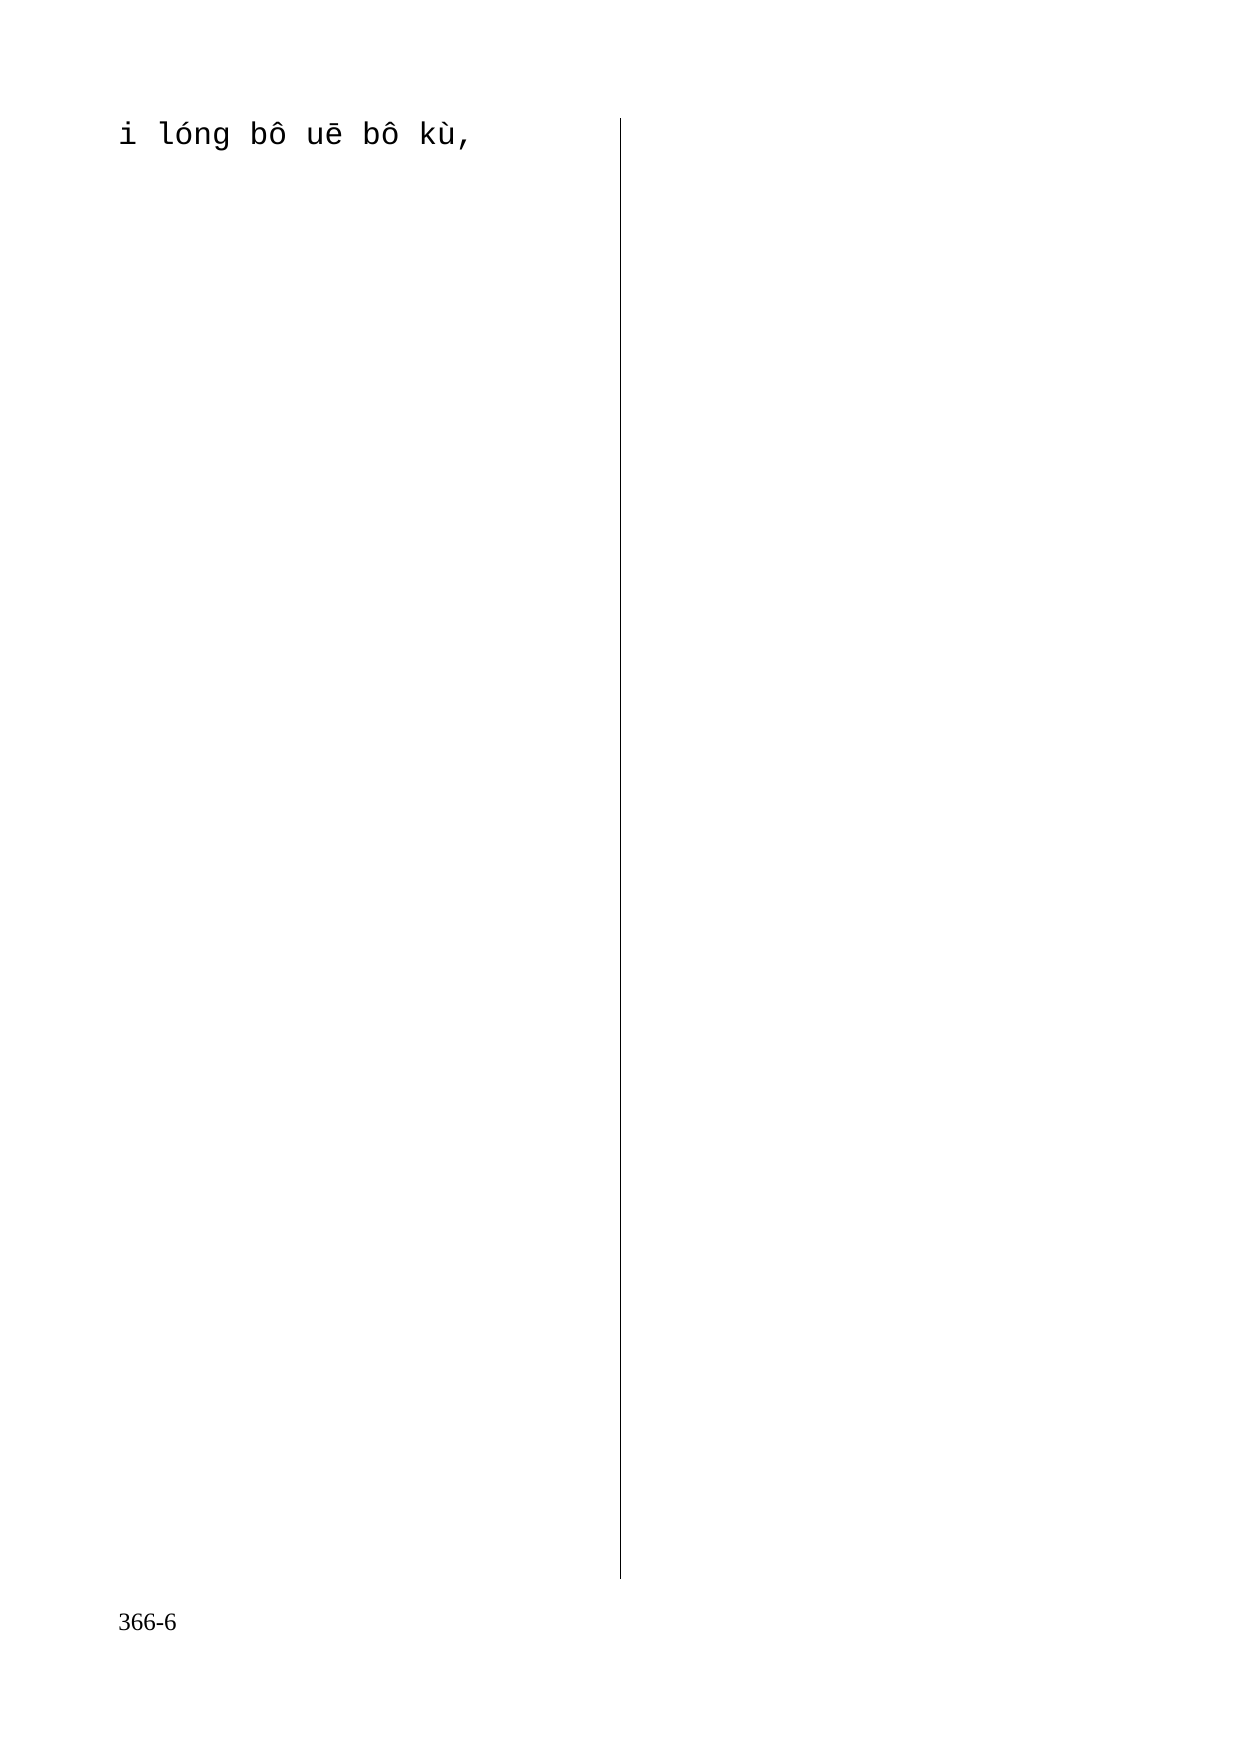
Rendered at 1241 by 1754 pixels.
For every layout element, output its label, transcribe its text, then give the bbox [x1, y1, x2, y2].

text i lóng bô uē bô kù, [118, 118, 618, 153]
